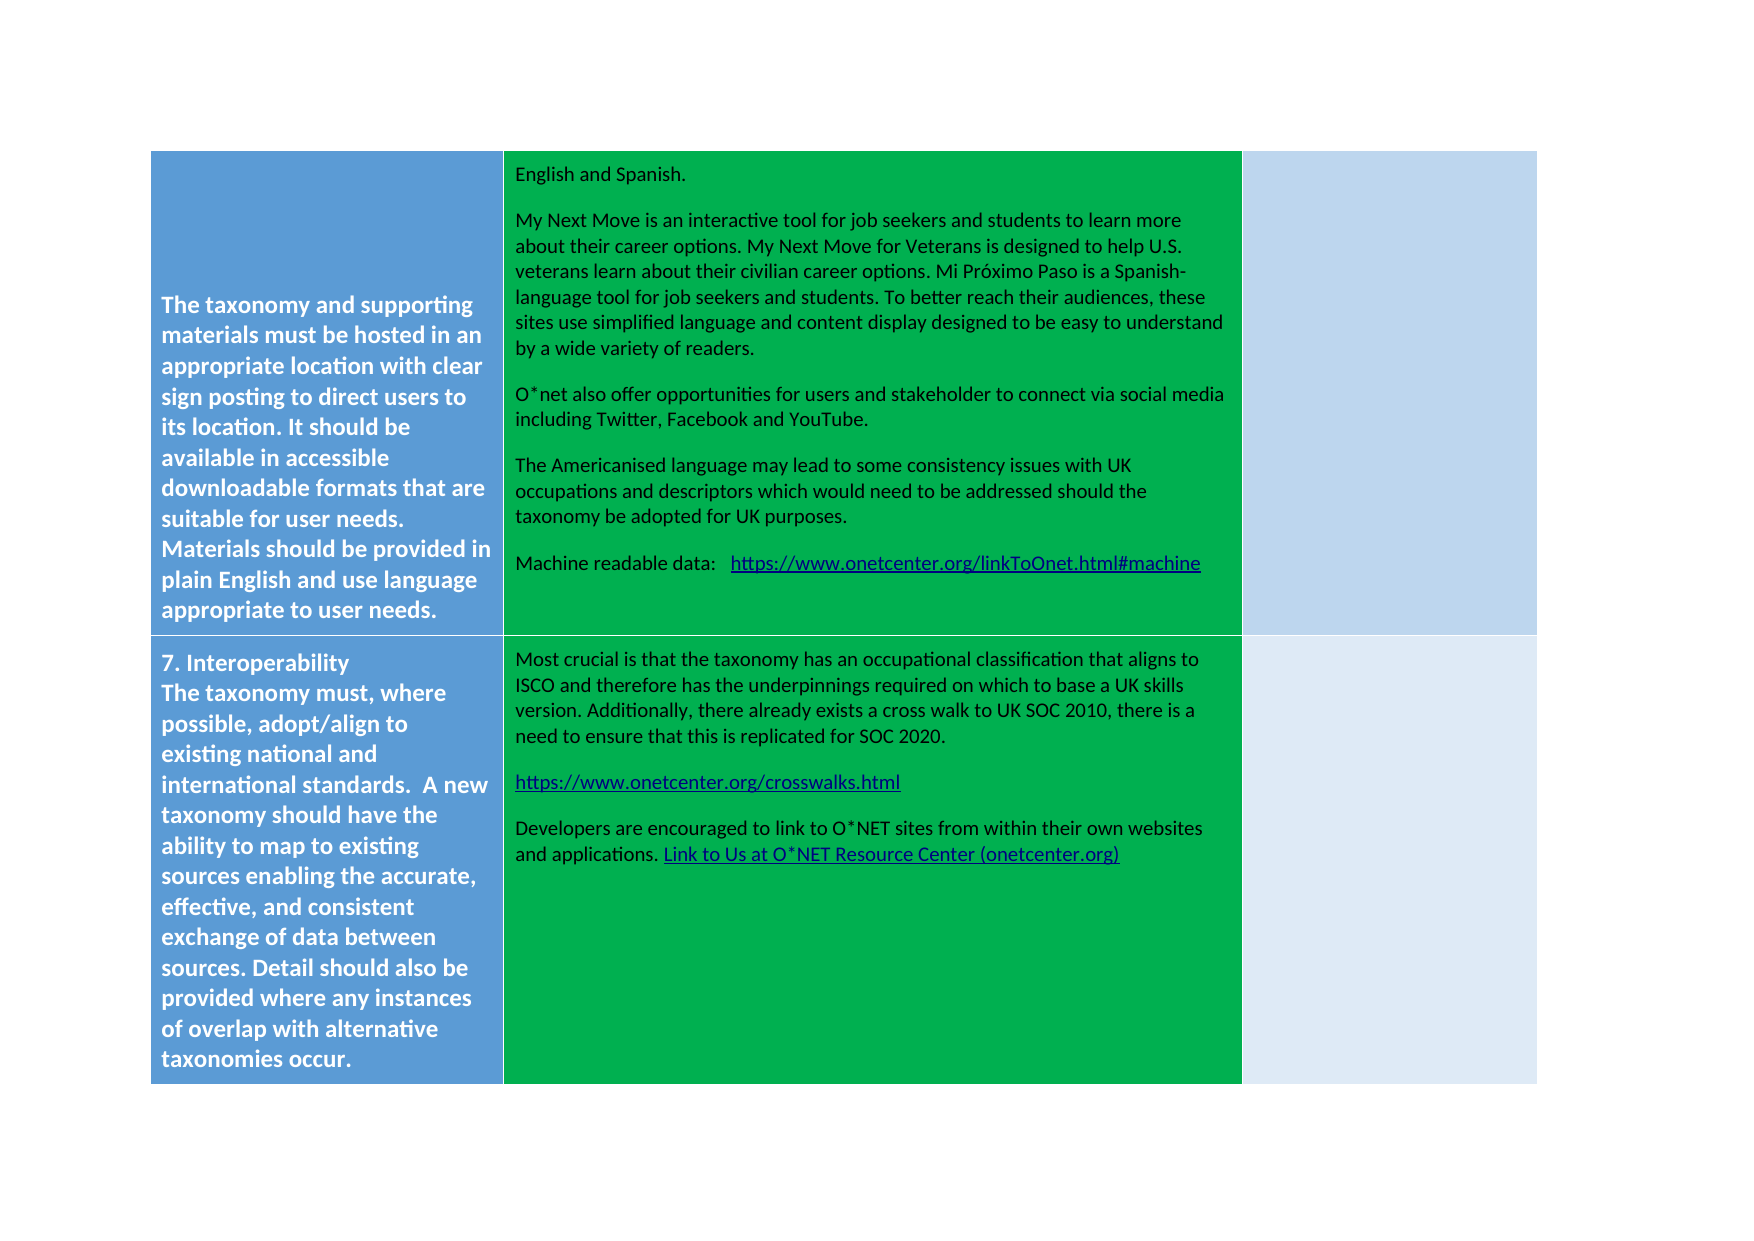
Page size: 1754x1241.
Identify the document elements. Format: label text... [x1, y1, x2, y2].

table_cell English and Spanish. My Next Move is an interactive tool for job seekers and students to learn more about their career options. My Next Move for Veterans is designed to help U.S. veterans learn about their civilian career options. Mi Próximo Paso is a Spanish-language tool for job seekers and students. To better reach their audiences, these sites use simplified language and content display designed to be easy to understand by a wide variety of readers. O*net also offer opportunities for users and stakeholder to connect via social media including Twitter, Facebook and YouTube. The Americanised language may lead to some consistency issues with UK occupations and descriptors which would need to be addressed should the taxonomy be adopted for UK purposes. Machine readable data: https://www.onetcenter.org/linkToOnet.html#machine [504, 151, 1242, 635]
table_cell [1243, 151, 1537, 635]
table_cell Most crucial is that the taxonomy has an occupational classification that aligns to ISCO and therefore has the underpinnings required on which to base a UK skills version. Additionally, there already exists a cross walk to UK SOC 2010, there is a need to ensure that this is replicated for SOC 2020. https://www.onetcenter.org/crosswalks.html Developers are encouraged to link to O*NET sites from within their own websites and applications. Link to Us at O*NET Resource Center (onetcenter.org) [504, 636, 1242, 1084]
table_cell [1243, 636, 1537, 1084]
table_cell The taxonomy and supporting materials must be hosted in an appropriate location with clear sign posting to direct users to its location. It should be available in accessible downloadable formats that are suitable for user needs. Materials should be provided in plain English and use language appropriate to user needs. [151, 151, 503, 635]
table_cell 7. Interoperability The taxonomy must, where possible, adopt/align to existing national and international standards. A new taxonomy should have the ability to map to existing sources enabling the accurate, effective, and consistent exchange of data between sources. Detail should also be provided where any instances of overlap with alternative taxonomies occur. [151, 636, 503, 1084]
